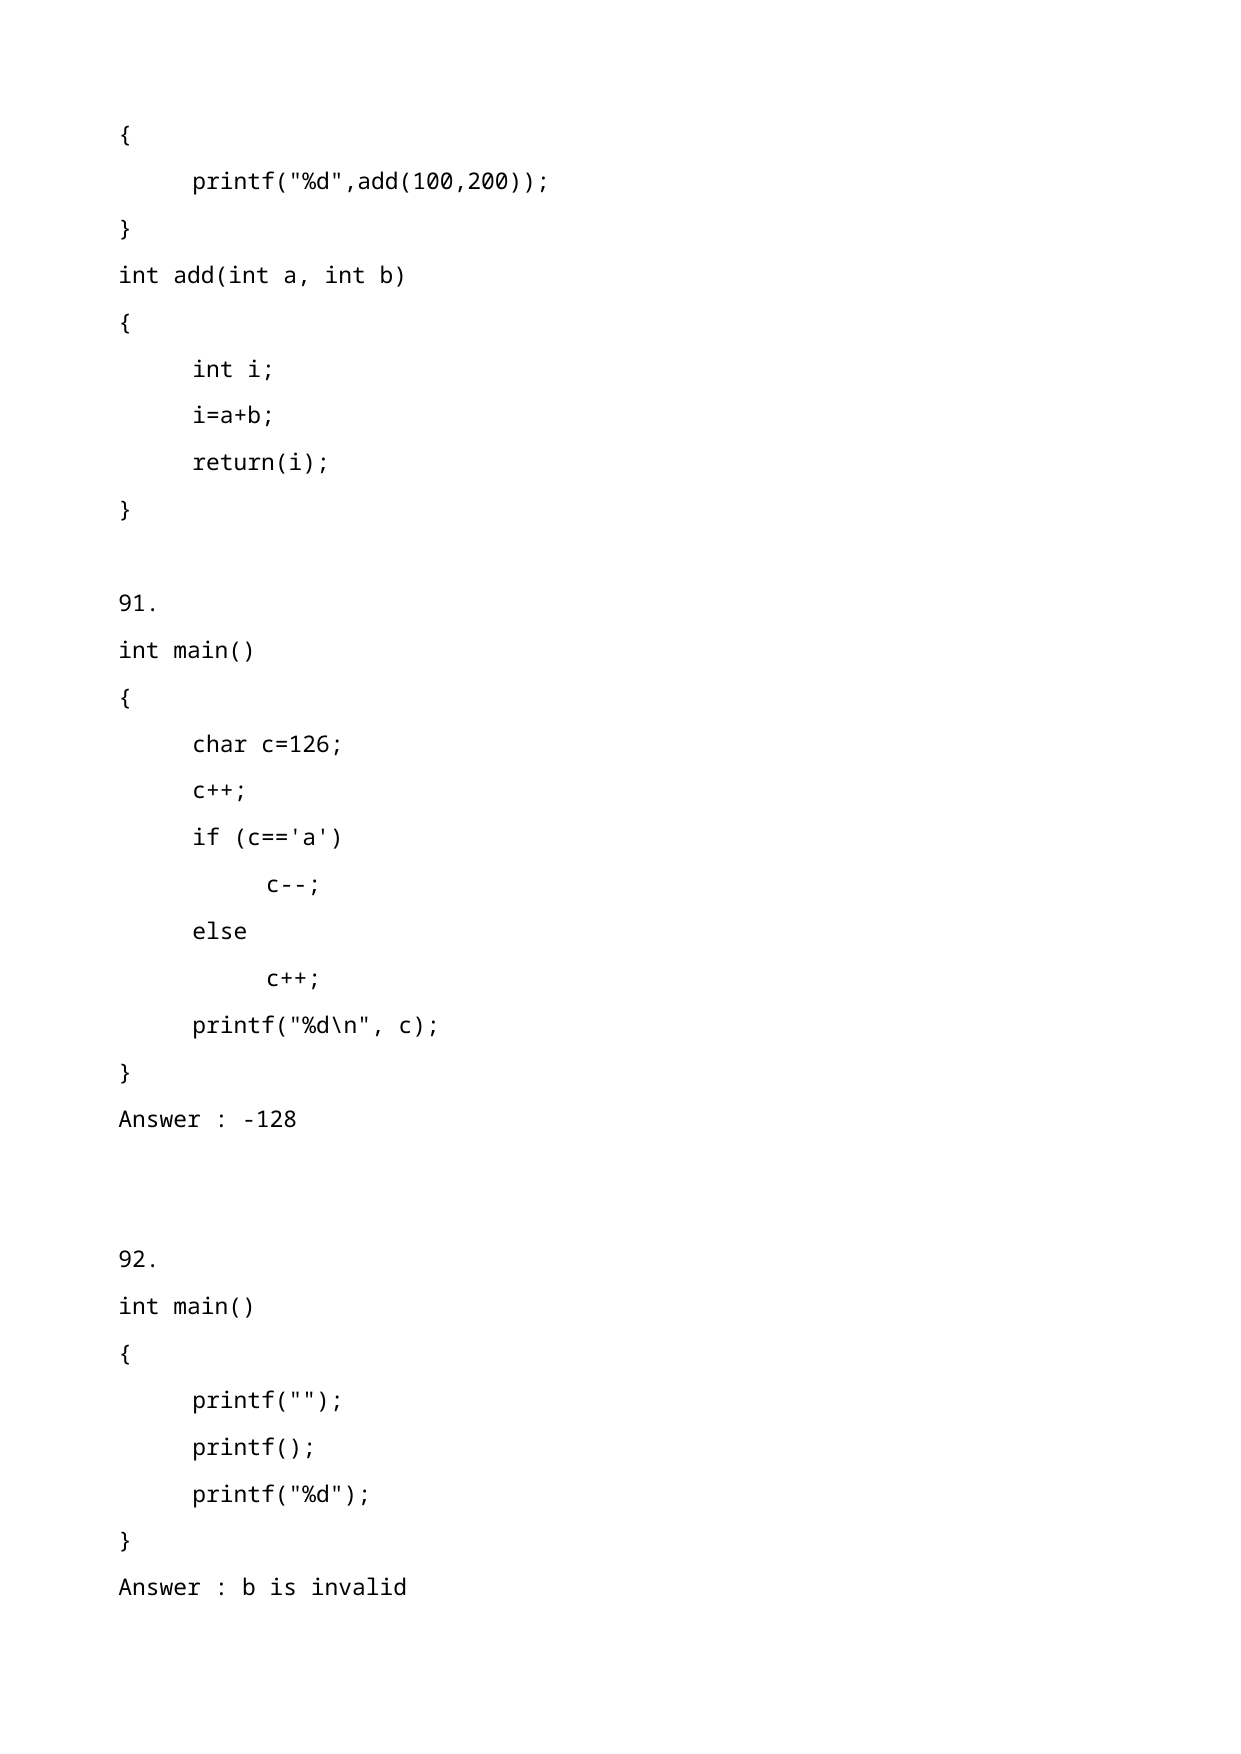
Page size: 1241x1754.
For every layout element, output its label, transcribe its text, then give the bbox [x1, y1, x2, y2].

text printf("%d"); [118, 1477, 1122, 1509]
text int i; [118, 352, 1122, 384]
text c--; [118, 868, 1122, 899]
text printf("%d\n", c); [118, 1009, 1122, 1040]
text } [118, 1056, 1122, 1087]
text c++; [118, 962, 1122, 993]
text { [118, 1337, 1122, 1368]
text if (c=='a') [118, 821, 1122, 852]
text c++; [118, 774, 1122, 806]
text 92. [118, 1243, 1122, 1274]
text int add(int a, int b) [118, 259, 1122, 290]
text } [118, 212, 1122, 243]
text i=a+b; [118, 399, 1122, 431]
text printf(); [118, 1431, 1122, 1462]
text printf("%d",add(100,200)); [118, 165, 1122, 196]
text { [118, 306, 1122, 337]
text 91. [118, 587, 1122, 618]
text char c=126; [118, 727, 1122, 759]
text int main() [118, 1290, 1122, 1321]
text } [118, 1524, 1122, 1556]
text { [118, 681, 1122, 712]
text } [118, 493, 1122, 524]
text int main() [118, 634, 1122, 665]
text { [118, 118, 1122, 149]
text printf(""); [118, 1384, 1122, 1415]
text Answer : -128 [118, 1102, 1122, 1134]
text Answer : b is invalid [118, 1571, 1122, 1602]
text else [118, 915, 1122, 946]
text return(i); [118, 446, 1122, 477]
